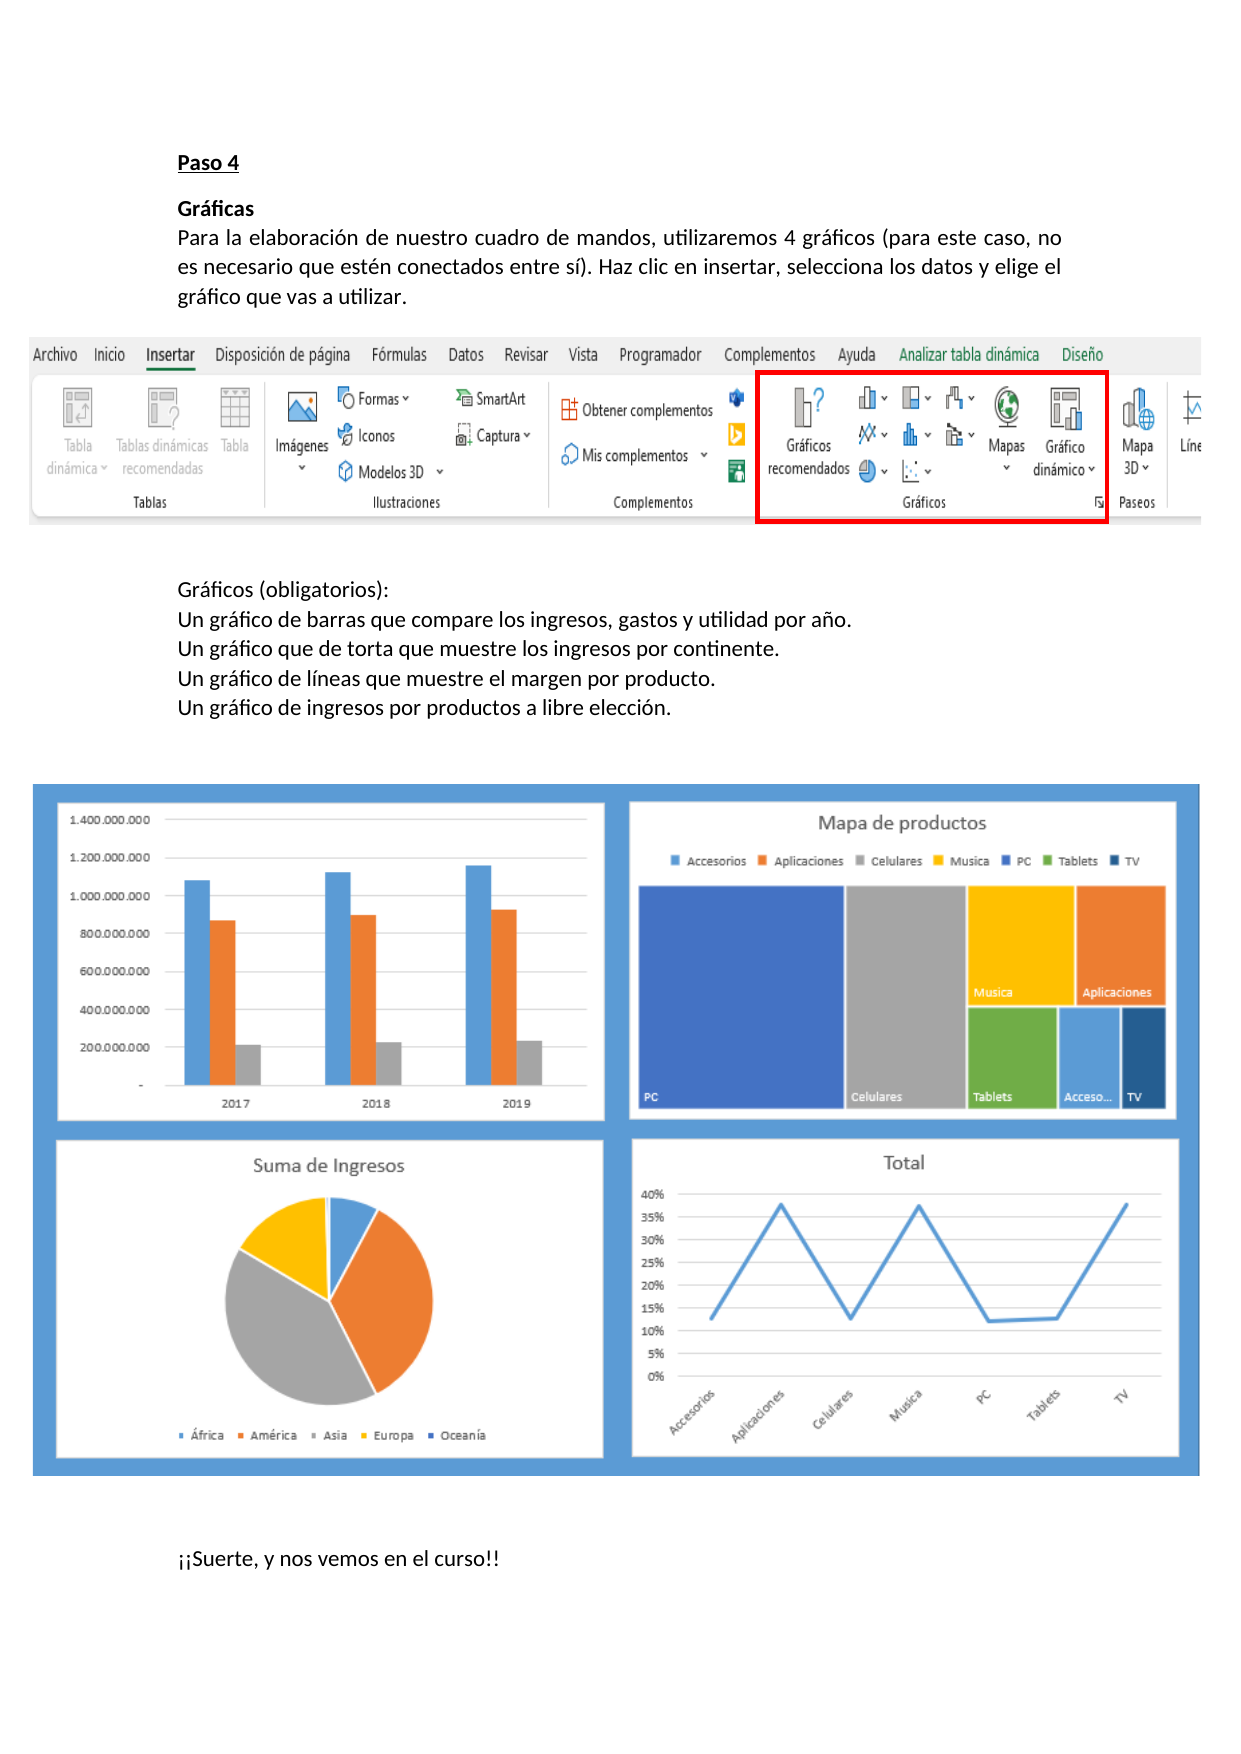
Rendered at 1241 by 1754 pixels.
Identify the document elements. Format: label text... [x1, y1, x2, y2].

text Para la elaboración de nuestro cuadro de mandos, utilizaremos 4 gráficos (para este caso, no es necesario que estén conectados entre sí). Haz clic en insertar, selecciona los datos y elige el gráfico que vas a utilizar. [177, 223, 1063, 310]
text ¡¡Suerte, y nos vemos en el curso!! [177, 1544, 1063, 1572]
text Un gráfico de líneas que muestre el margen por producto. [177, 664, 1063, 692]
text Un gráfico de barras que compare los ingresos, gastos y utilidad por año. [177, 605, 1063, 633]
text Gráficos (obligatorios): [177, 576, 1063, 603]
text Paso 4 [177, 148, 1063, 176]
text Gráficas [177, 194, 1063, 222]
text Un gráfico de ingresos por productos a libre elección. [177, 693, 1063, 721]
text Un gráfico que de torta que muestre los ingresos por continente. [177, 634, 1063, 662]
